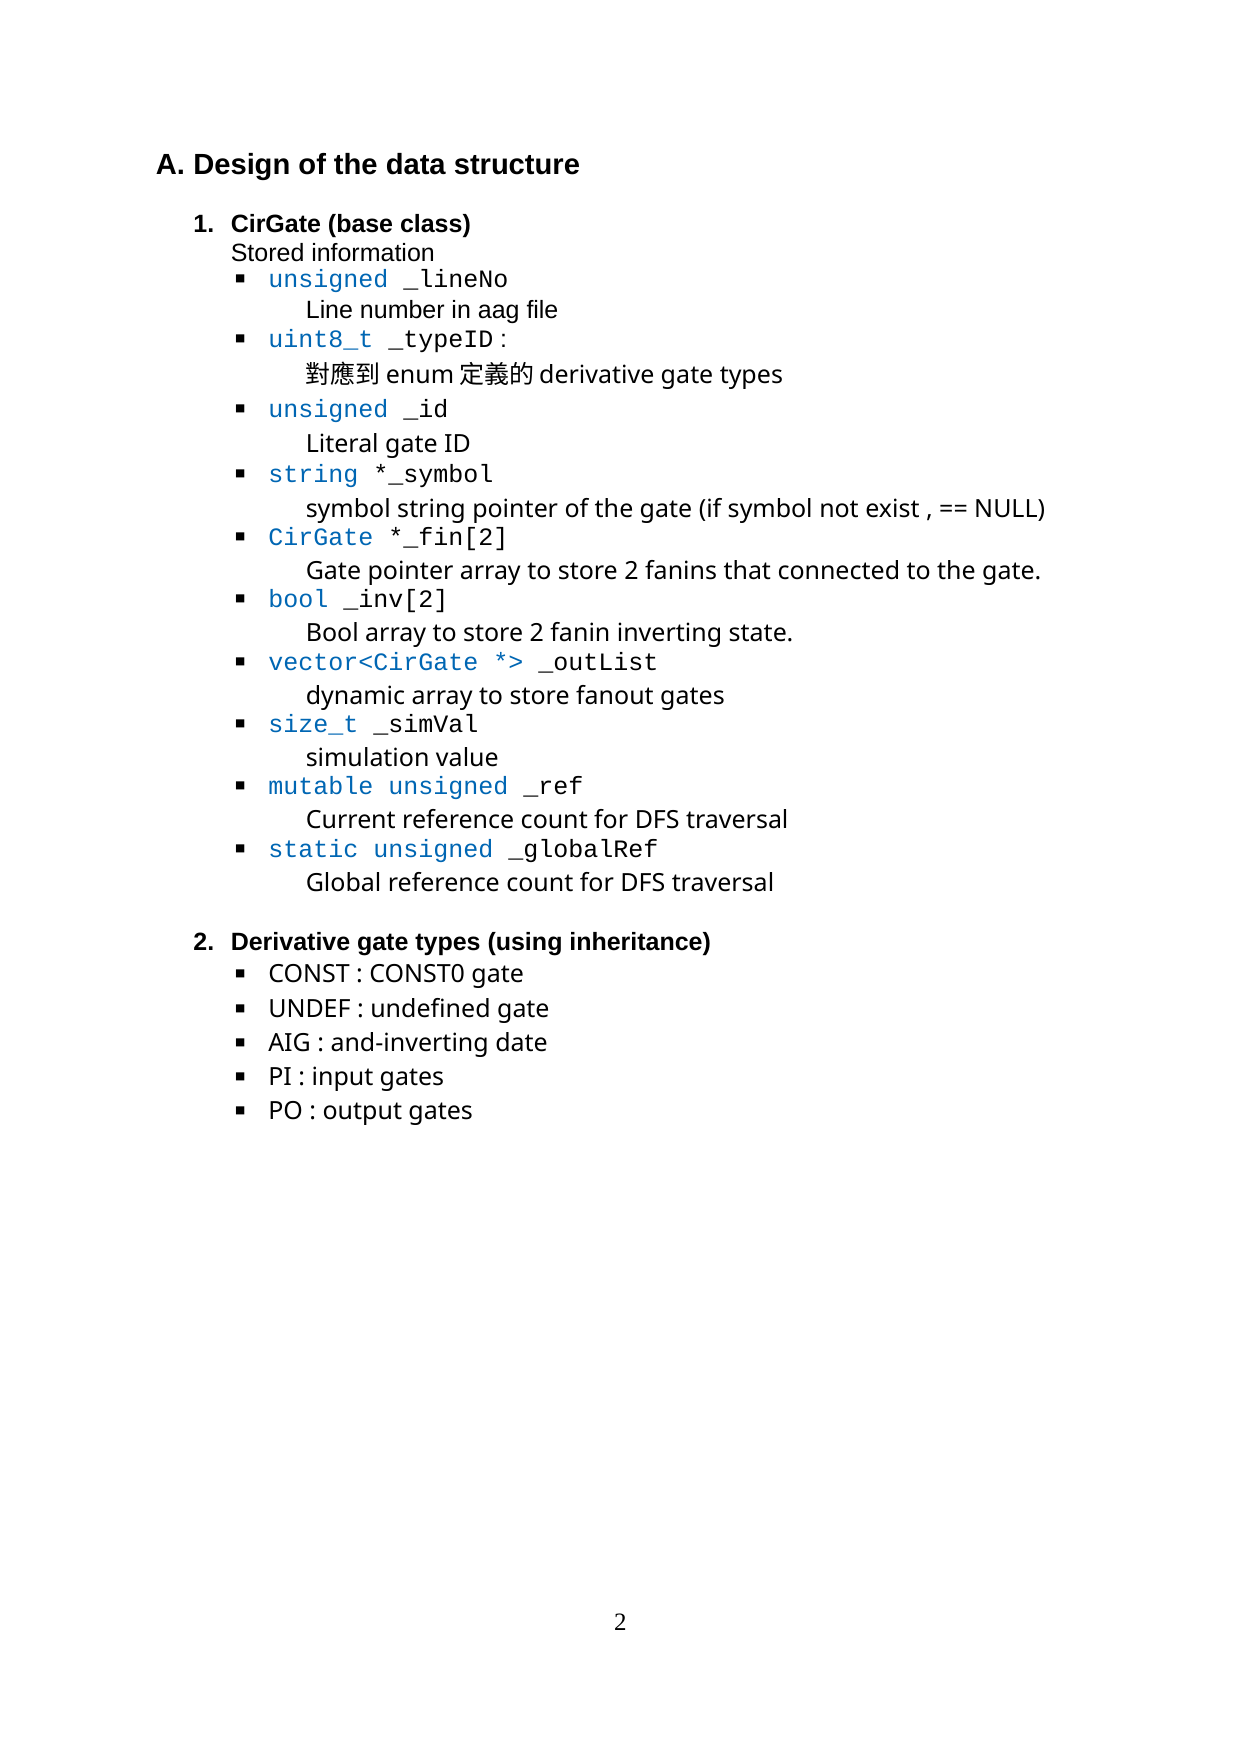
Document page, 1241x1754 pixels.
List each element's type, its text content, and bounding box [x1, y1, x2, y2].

list size_t _simVal [231, 711, 1122, 740]
list static unsigned _globalRef [231, 836, 1122, 864]
list AIG : and-inverting date [231, 1024, 1122, 1058]
list CirGate *_fin[2] [231, 524, 1122, 553]
list Stored information [193, 238, 1122, 267]
list CONST : CONST0 gate [231, 956, 1122, 990]
list symbol string pointer of the gate (if symbol not exist , == NULL) [268, 490, 1122, 524]
list Bool array to store 2 fanin inverting state. [268, 615, 1122, 649]
list dynamic array to store fanout gates [268, 677, 1122, 711]
list PI : input gates [231, 1058, 1122, 1092]
list mutable unsigned _ref [231, 774, 1122, 802]
list Current reference count for DFS traversal [268, 802, 1122, 836]
list unsigned _lineNo [231, 267, 1122, 295]
list Literal gate ID [268, 425, 1122, 459]
list Design of the data structure [156, 147, 1122, 180]
list Line number in aag file [268, 295, 1122, 324]
list vector<CirGate *> _outList [231, 649, 1122, 677]
list Derivative gate types (using inheritance) [193, 927, 1122, 956]
list PO : output gates [231, 1092, 1122, 1126]
list simulation value [268, 740, 1122, 774]
list Global reference count for DFS traversal [268, 864, 1122, 899]
list uint8_t _typeID : [231, 324, 1122, 355]
list 對應到enum定義的derivative gate types [268, 355, 1122, 391]
list bool _inv[2] [231, 587, 1122, 615]
list CirGate (base class) [193, 209, 1122, 238]
list Gate pointer array to store 2 fanins that connected to the gate. [268, 553, 1122, 587]
list unsigned _id [231, 391, 1122, 425]
list UNDEF : undefined gate [231, 990, 1122, 1024]
list string *_symbol [231, 459, 1122, 490]
